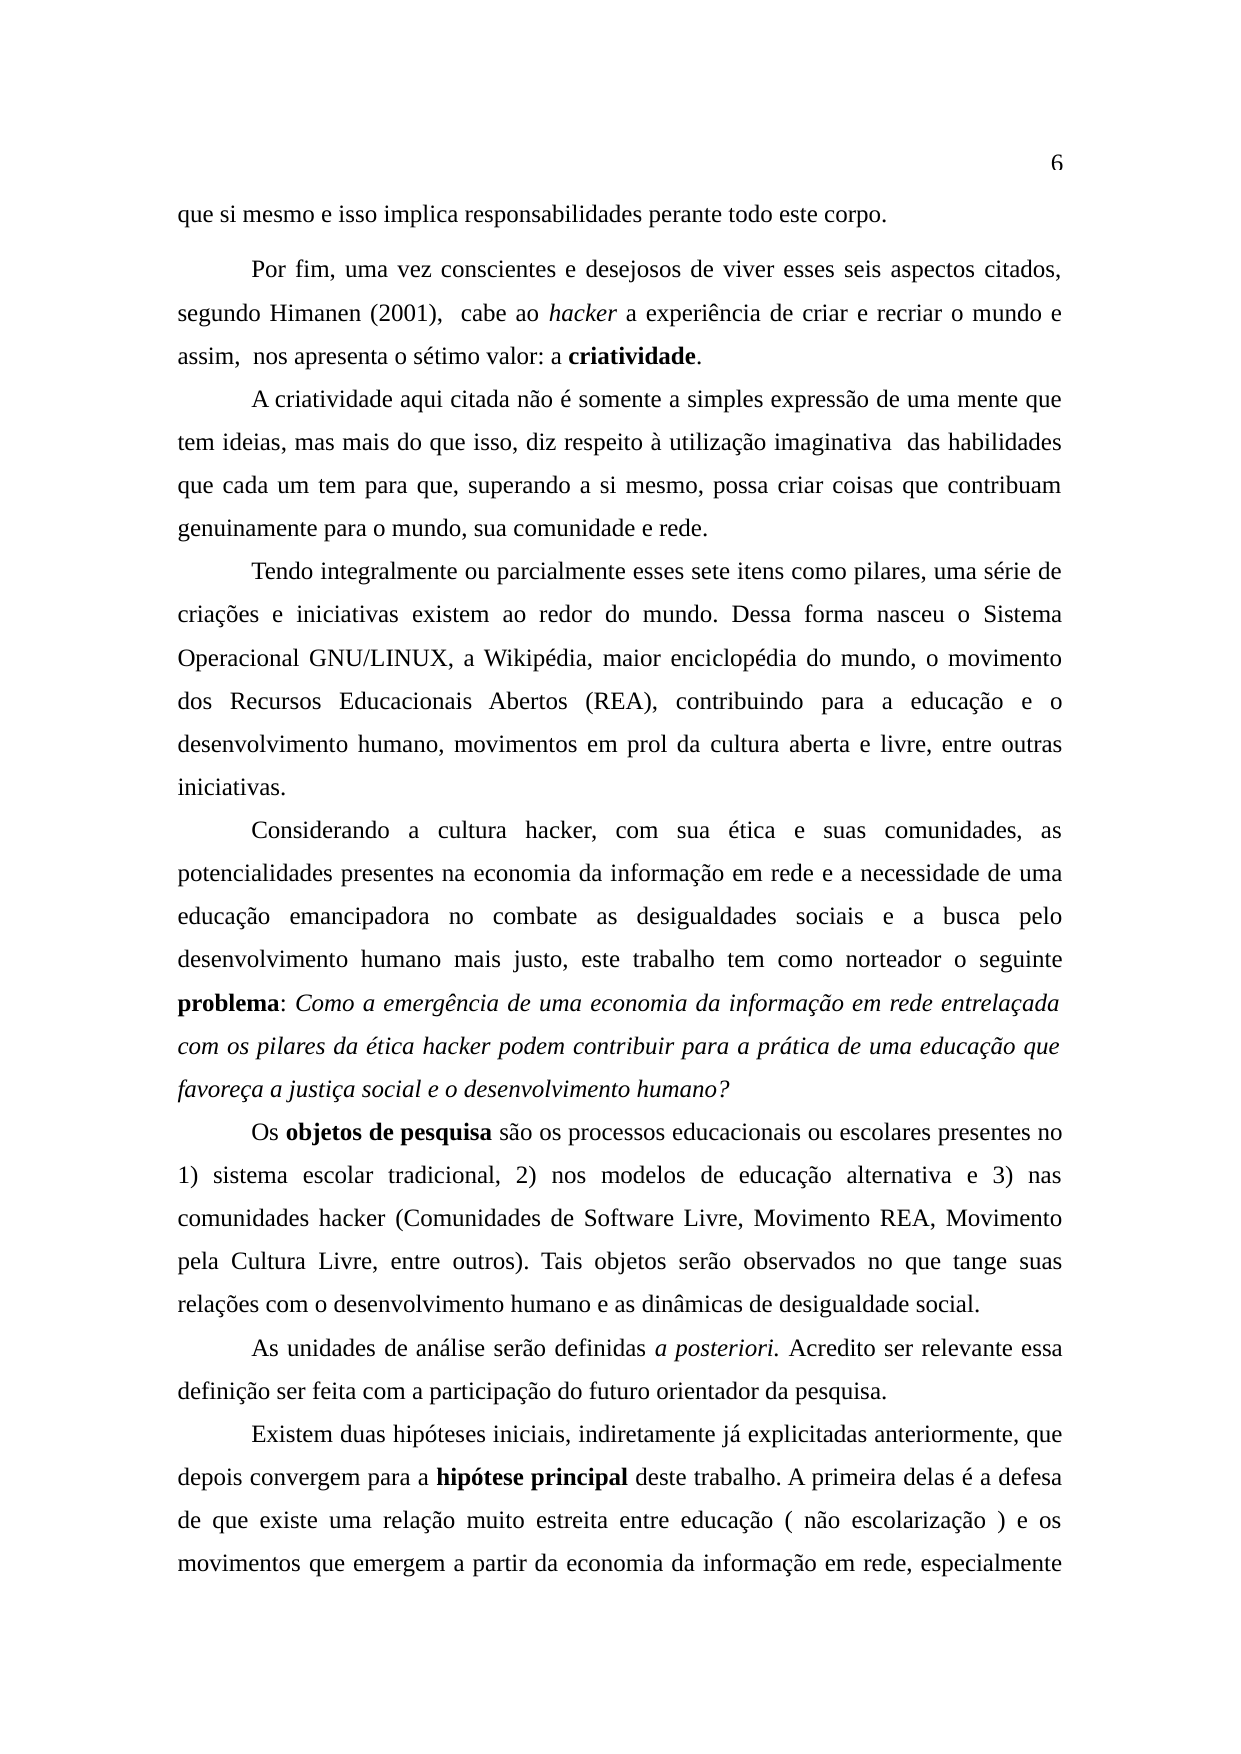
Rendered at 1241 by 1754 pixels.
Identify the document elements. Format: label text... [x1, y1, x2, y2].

text Por fim, uma vez conscientes e desejosos de viver esses seis aspectos citados, segundo Himanen (2001), cabe ao hacker a experiência de criar e recriar o mundo e assim, nos apresenta o sétimo valor: a criatividade. [177, 254, 1063, 369]
text A criatividade aqui citada não é somente a simples expressão de uma mente que tem ideias, mas mais do que isso, diz respeito à utilização imaginativa das habilidades que cada um tem para que, superando a si mesmo, possa criar coisas que contribuam genuinamente para o mundo, sua comunidade e rede. [177, 384, 1063, 542]
text Considerando a cultura hacker, com sua ética e suas comunidades, as potencialidades presentes na economia da informação em rede e a necessidade de uma educação emancipadora no combate as desigualdades sociais e a busca pelo desenvolvimento humano mais justo, este trabalho tem como norteador o seguinte problema: Como a emergência de uma economia da informação em rede entrelaçada com os pilares da ética hacker podem contribuir para a prática de uma educação que favoreça a justiça social e o desenvolvimento humano? [177, 815, 1063, 1103]
text Os objetos de pesquisa são os processos educacionais ou escolares presentes no 1) sistema escolar tradicional, 2) nos modelos de educação alternativa e 3) nas comunidades hacker (Comunidades de Software Livre, Movimento REA, Movimento pela Cultura Livre, entre outros). Tais objetos serão observados no que tange suas relações com o desenvolvimento humano e as dinâmicas de desigualdade social. [177, 1117, 1063, 1318]
text que si mesmo e isso implica responsabilidades perante todo este corpo. [177, 199, 1063, 228]
text Tendo integralmente ou parcialmente esses sete itens como pilares, uma série de criações e iniciativas existem ao redor do mundo. Dessa forma nasceu o Sistema Operacional GNU/LINUX, a Wikipédia, maior enciclopédia do mundo, o movimento dos Recursos Educacionais Abertos (REA), contribuindo para a educação e o desenvolvimento humano, movimentos em prol da cultura aberta e livre, entre outras iniciativas. [177, 556, 1063, 801]
text As unidades de análise serão definidas a posteriori. Acredito ser relevante essa definição ser feita com a participação do futuro orientador da pesquisa. [177, 1333, 1063, 1404]
text Existem duas hipóteses iniciais, indiretamente já explicitadas anteriormente, que depois convergem para a hipótese principal deste trabalho. A primeira delas é a defesa de que existe uma relação muito estreita entre educação ( não escolarização ) e os movimentos que emergem a partir da economia da informação em rede, especialmente [177, 1419, 1063, 1577]
